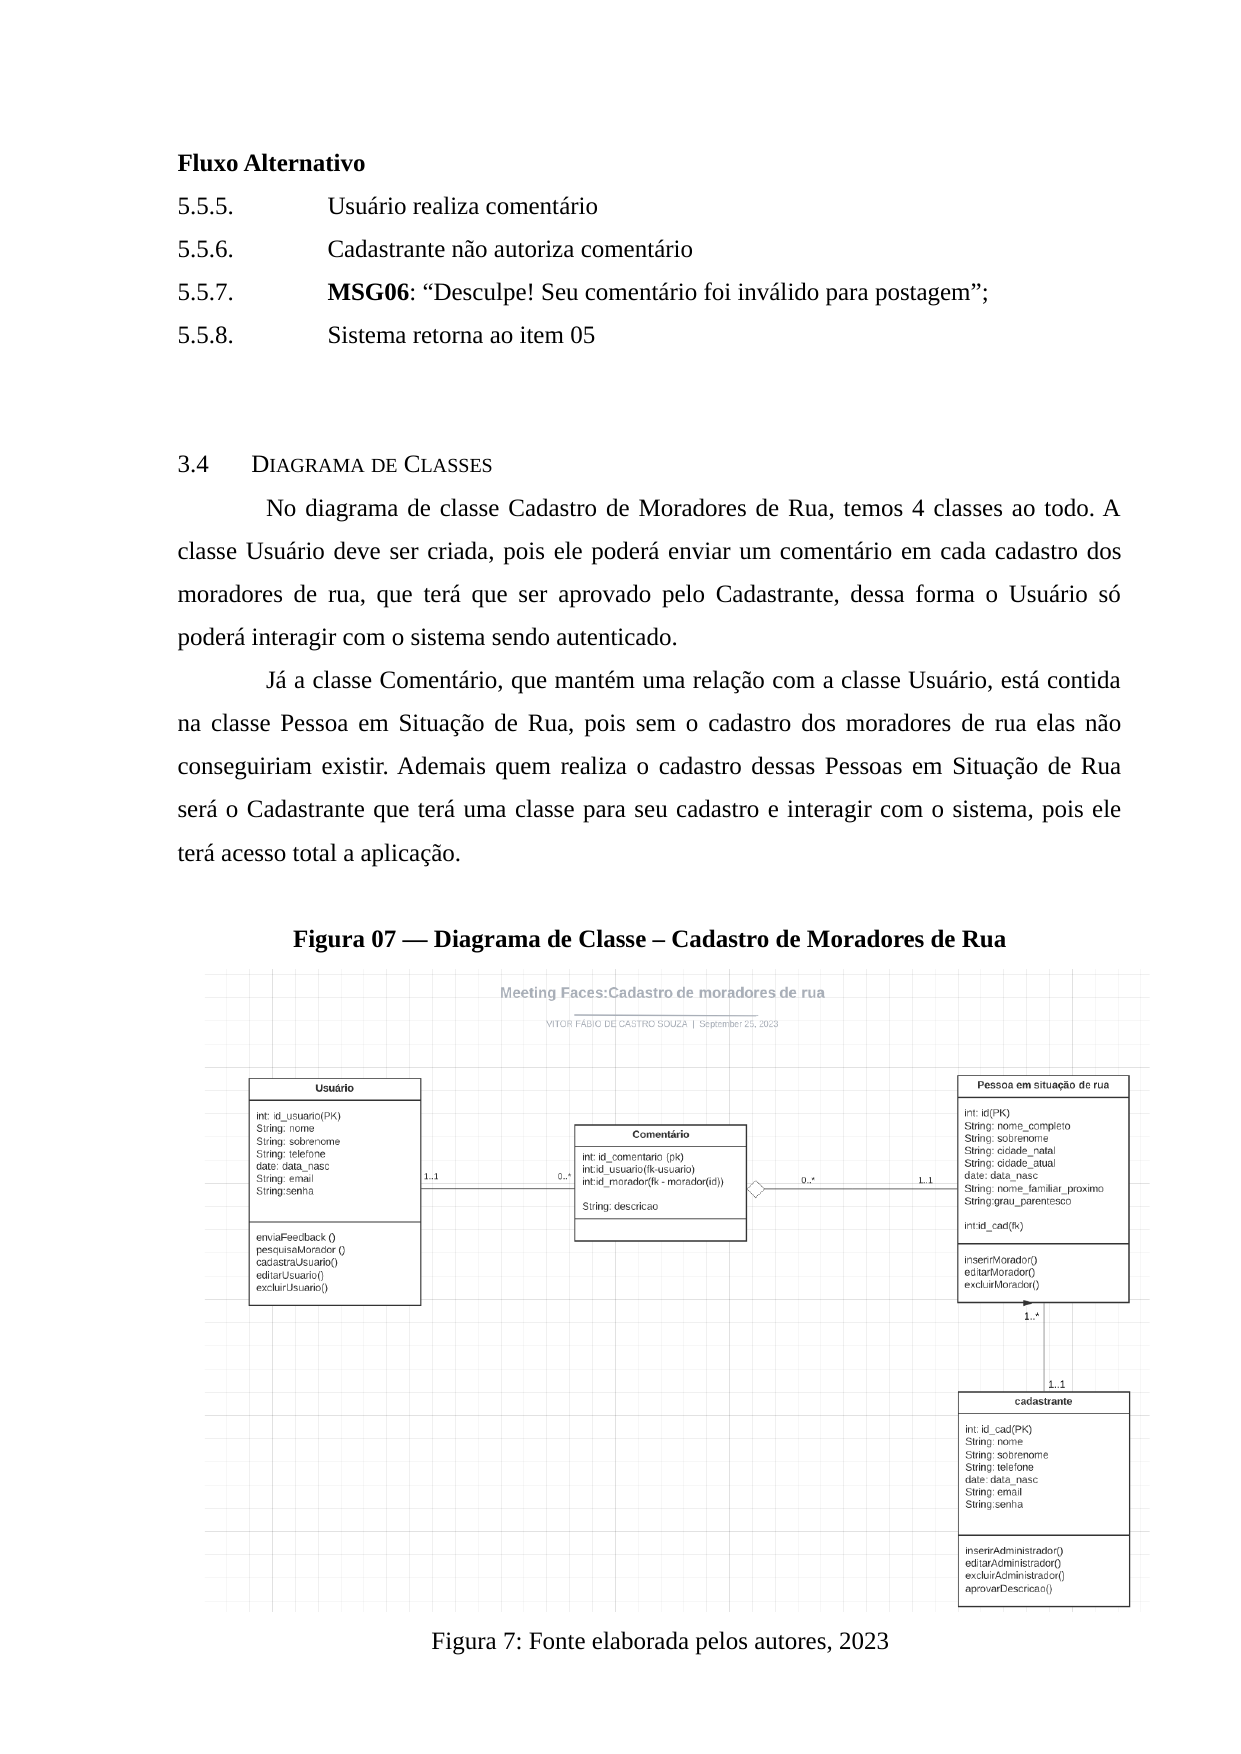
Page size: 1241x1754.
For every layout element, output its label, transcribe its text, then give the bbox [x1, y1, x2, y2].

text Fluxo Alternativo [177, 148, 1122, 176]
text No diagrama de classe Cadastro de Moradores de Rua, temos 4 classes ao todo. A classe Usuário deve ser criada, pois ele poderá enviar um comentário em cada cadastro dos moradores de rua, que terá que ser aprovado pelo Cadastrante, dessa forma o Usuário só poderá interagir com o sistema sendo autenticado. [177, 493, 1122, 651]
text Já a classe Comentário, que mantém uma relação com a classe Usuário, está contida na classe Pessoa em Situação de Rua, pois sem o cadastro dos moradores de rua elas não conseguiriam existir. Ademais quem realiza o cadastro dessas Pessoas em Situação de Rua será o Cadastrante que terá uma classe para seu cadastro e interagir com o sistema, pois ele terá acesso total a aplicação. [177, 665, 1122, 866]
list MSG06: “Desculpe! Seu comentário foi inválido para postagem”; [177, 277, 1122, 306]
picture [204, 969, 1150, 1612]
text Figura 7: Fonte elaborada pelos autores, 2023 [138, 970, 1182, 1654]
text Figura 07 — Diagrama de Classe – Cadastro de Moradores de Rua [177, 924, 1122, 953]
list Sistema retorna ao item 05 [177, 320, 1122, 349]
list Usuário realiza comentário [177, 191, 1122, 219]
subtitle Diagrama de Classes [177, 449, 1122, 478]
list Cadastrante não autoriza comentário [177, 234, 1122, 263]
